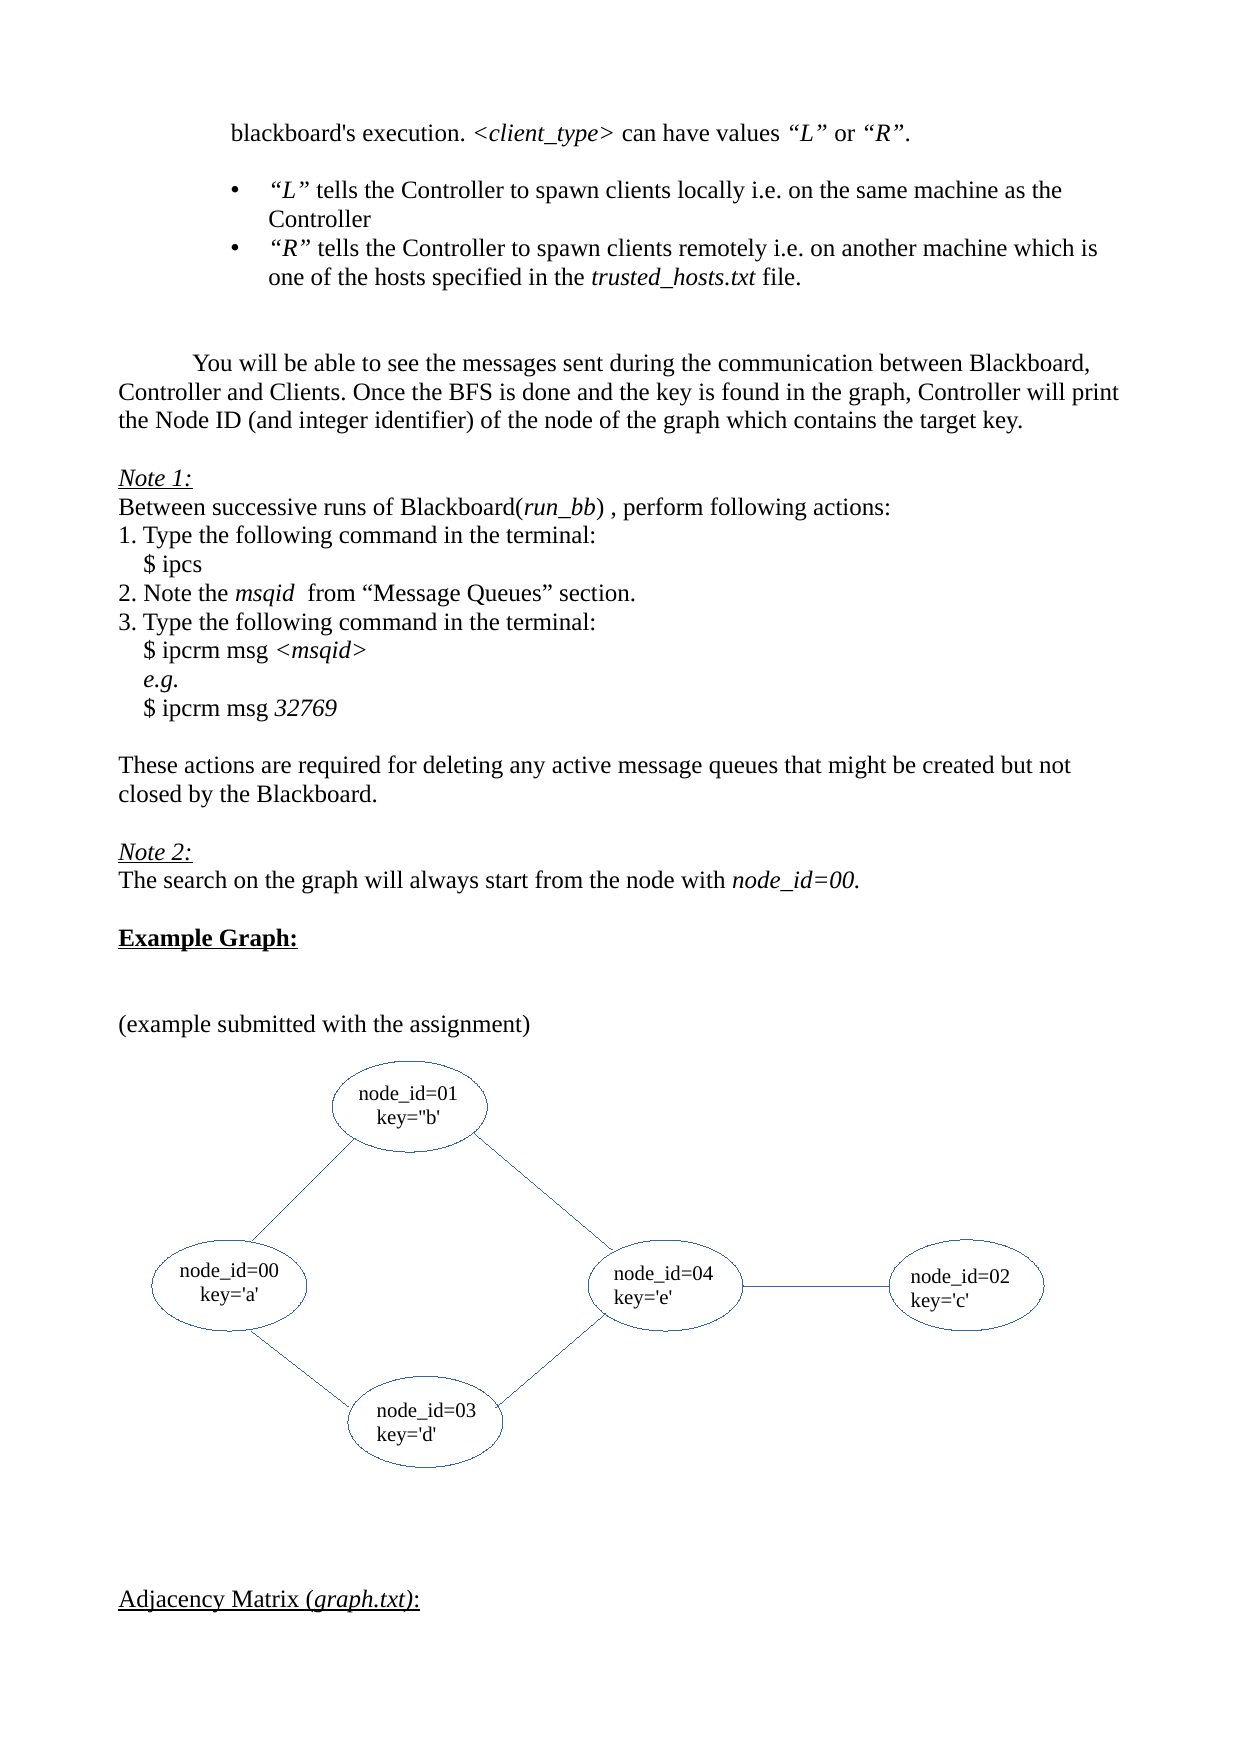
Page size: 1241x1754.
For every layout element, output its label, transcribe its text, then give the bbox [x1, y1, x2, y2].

text 2. Note the msqid from “Message Queues” section. [118, 578, 1122, 607]
text Example Graph: [118, 923, 1122, 952]
text Note 1: Between successive runs of Blackboard(run_bb) , perform following actions: [118, 463, 1122, 521]
list blackboard's execution. <client_type> can have values “L” or “R”. [193, 118, 1122, 176]
text 3. Type the following command in the terminal: [118, 607, 1122, 636]
text Adjacency Matrix (graph.txt): [118, 1584, 1122, 1613]
text You will be able to see the messages sent during the communication between Blackboard, Controller and Clients. Once the BFS is done and the key is found in the graph, Controller will print the Node ID (and integer identifier) of the node of the graph which contains the target key. [118, 348, 1122, 434]
text $ ipcrm msg 32769 [118, 693, 1122, 722]
text (example submitted with the assignment) [118, 1009, 1122, 1038]
text The search on the graph will always start from the node with node_id=00. [118, 866, 1122, 894]
text These actions are required for deleting any active message queues that might be created but not closed by the Blackboard. [118, 751, 1122, 808]
list “L” tells the Controller to spawn clients locally i.e. on the same machine as the Controller [231, 176, 1122, 233]
list “R” tells the Controller to spawn clients remotely i.e. on another machine which is one of the hosts specified in the trusted_hosts.txt file. [231, 233, 1122, 291]
text $ ipcrm msg <msqid> [118, 636, 1122, 664]
text 1. Type the following command in the terminal: $ ipcs [118, 521, 1122, 578]
text e.g. [118, 664, 1122, 693]
text Note 2: [118, 837, 1122, 866]
